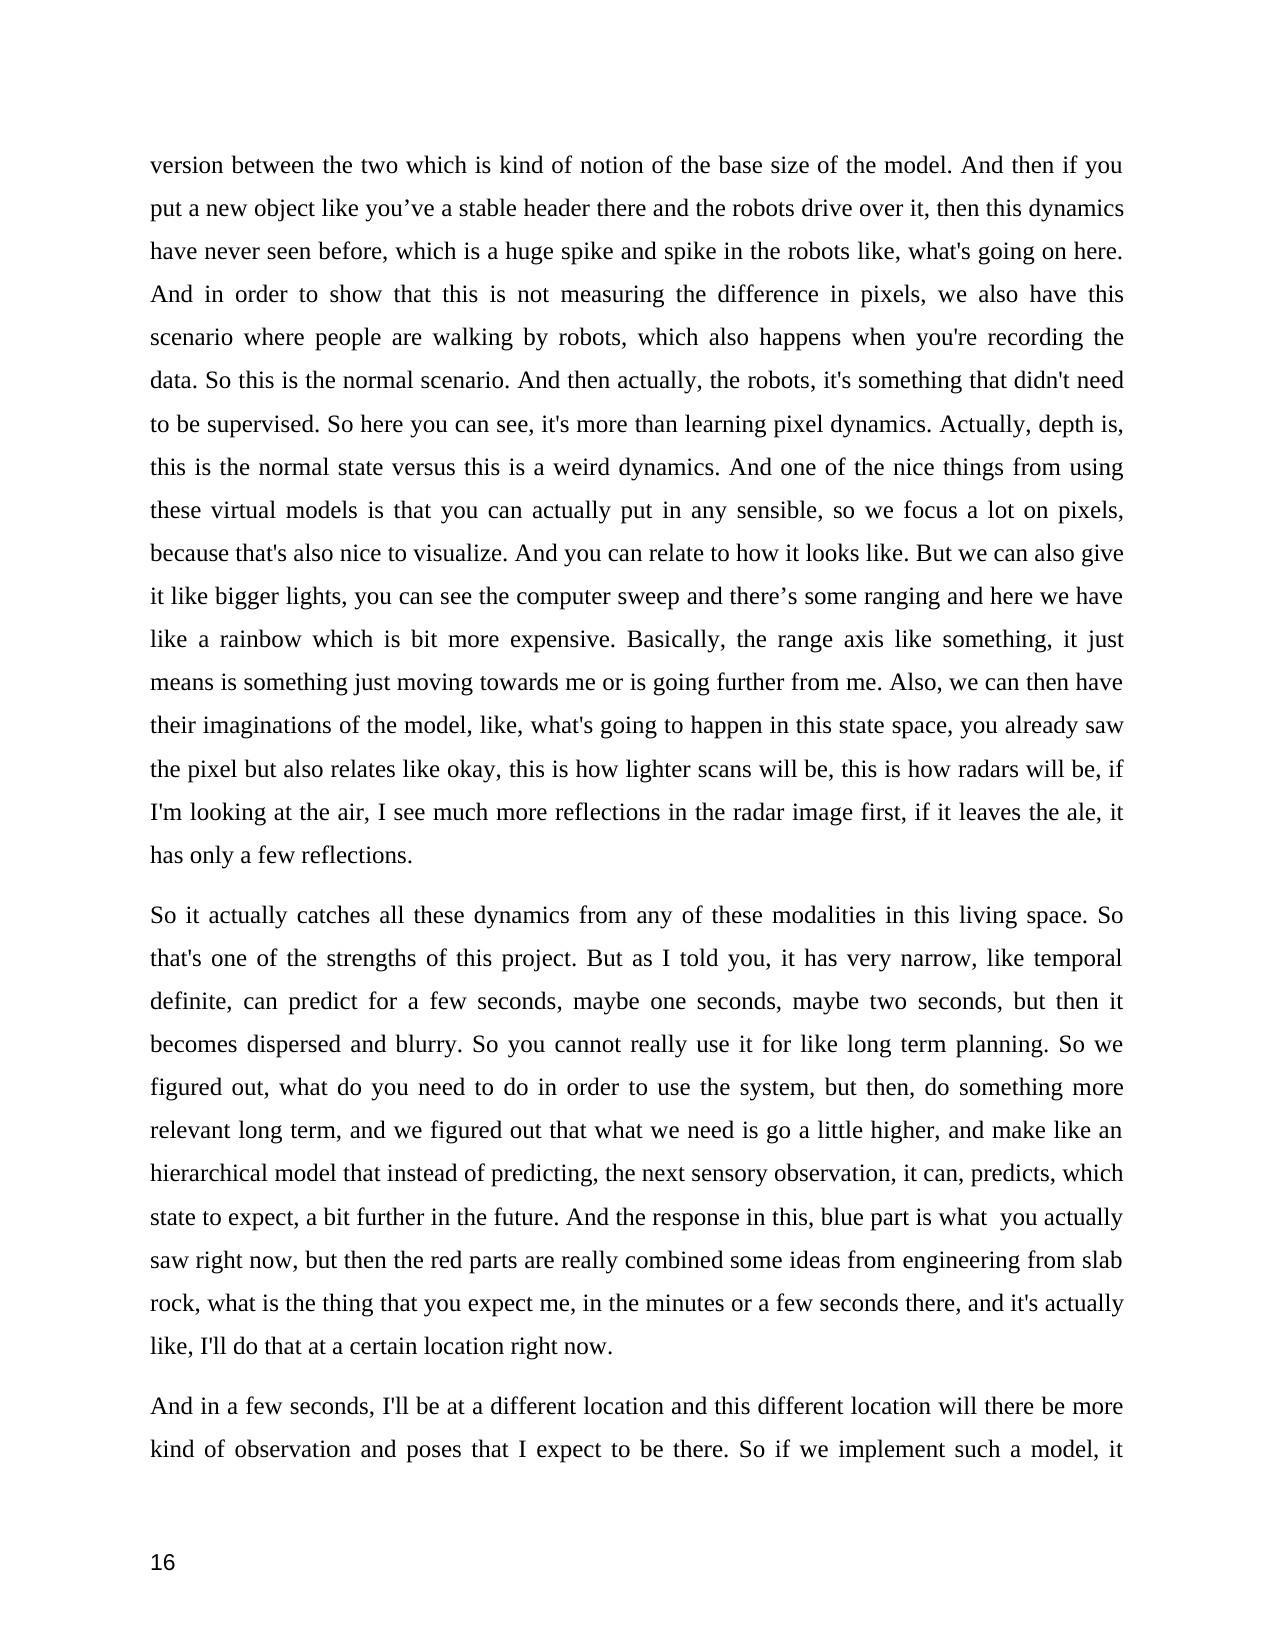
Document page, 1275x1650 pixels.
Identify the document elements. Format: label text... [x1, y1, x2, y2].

text So it actually catches all these dynamics from any of these modalities in this living space. So that's one of the strengths of this project. But as I told you, it has very narrow, like temporal definite, can predict for a few seconds, maybe one seconds, maybe two seconds, but then it becomes dispersed and blurry. So you cannot really use it for like long term planning. So we figured out, what do you need to do in order to use the system, but then, do something more relevant long term, and we figured out that what we need is go a little higher, and make like an hierarchical model that instead of predicting, the next sensory observation, it can, predicts, which state to expect, a bit further in the future. And the response in this, blue part is what you actually saw right now, but then the red parts are really combined some ideas from engineering from slab rock, what is the thing that you expect me, in the minutes or a few seconds there, and it's actually like, I'll do that at a certain location right now. [150, 900, 1125, 1360]
text And in a few seconds, I'll be at a different location and this different location will there be more kind of observation and poses that I expect to be there. So if we implement such a model, it [150, 1391, 1125, 1463]
text version between the two which is kind of notion of the base size of the model. And then if you put a new object like you’ve a stable header there and the robots drive over it, then this dynamics have never seen before, which is a huge spike and spike in the robots like, what's going on here. And in order to show that this is not measuring the difference in pixels, we also have this scenario where people are walking by robots, which also happens when you're recording the data. So this is the normal scenario. And then actually, the robots, it's something that didn't need to be supervised. So here you can see, it's more than learning pixel dynamics. Actually, depth is, this is the normal state versus this is a weird dynamics. And one of the nice things from using these virtual models is that you can actually put in any sensible, so we focus a lot on pixels, because that's also nice to visualize. And you can relate to how it looks like. But we can also give it like bigger lights, you can see the computer sweep and there’s some ranging and here we have like a rainbow which is bit more expensive. Basically, the range axis like something, it just means is something just moving towards me or is going further from me. Also, we can then have their imaginations of the model, like, what's going to happen in this state space, you already saw the pixel but also relates like okay, this is how lighter scans will be, this is how radars will be, if I'm looking at the air, I see much more reflections in the radar image first, if it leaves the ale, it has only a few reflections. [150, 150, 1125, 869]
